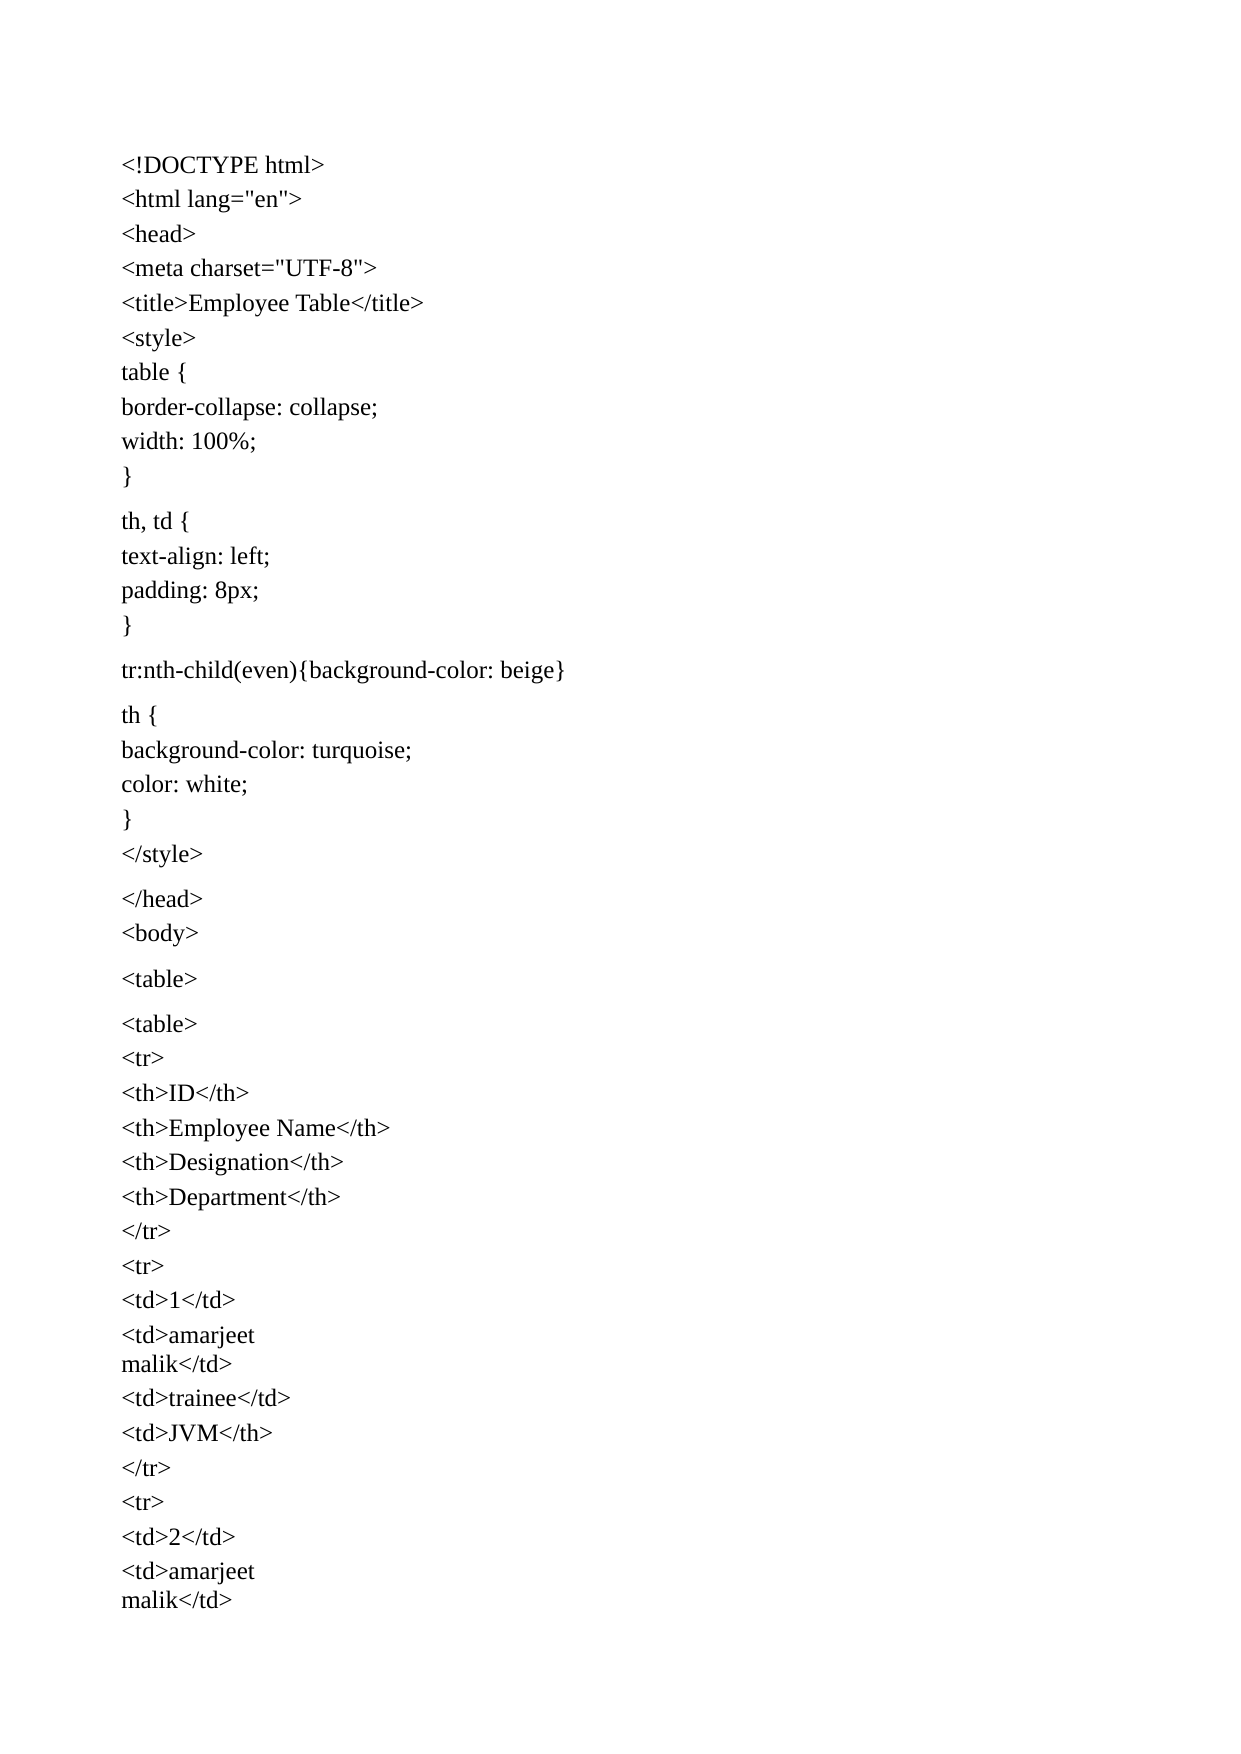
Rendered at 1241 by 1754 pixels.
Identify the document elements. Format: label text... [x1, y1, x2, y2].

table_header <meta charset="UTF-8"> [118, 251, 391, 285]
table_header <td>amarjeet malik</td> [118, 1554, 293, 1617]
table_header <table> [118, 1006, 212, 1041]
table_header </tr> [118, 1214, 185, 1248]
table_header background-color: turquoise; [118, 732, 424, 767]
table_header <th>Designation</th> [118, 1144, 357, 1179]
table_header </tr> [118, 1450, 185, 1484]
table_header th { [118, 698, 173, 732]
table_header <td>amarjeet malik</td> [118, 1317, 293, 1381]
table_header [118, 950, 136, 961]
table_header </head> [118, 881, 218, 916]
table_header } [118, 607, 148, 642]
table_header th, td { [118, 503, 205, 538]
table_header padding: 8px; [118, 573, 272, 607]
table_header <td>JVM</th> [118, 1415, 287, 1450]
table_header tr:nth-child(even){background-color: beige} [118, 652, 577, 687]
table_header <td>trainee</td> [118, 1381, 305, 1415]
table_header <!DOCTYPE html> [118, 147, 339, 181]
table_header <head> [118, 216, 211, 251]
table_header <style> [118, 320, 210, 354]
table_header table { [118, 354, 202, 389]
table_header [118, 493, 136, 503]
table_header <th>Department</th> [118, 1179, 354, 1213]
table_header width: 100%; [118, 424, 269, 458]
table_header <tr> [118, 1248, 178, 1283]
table_header text-align: left; [118, 538, 282, 572]
table_header <title>Employee Table</title> [118, 285, 438, 320]
table_header <td>1</td> [118, 1283, 249, 1317]
table_header [118, 870, 136, 881]
table_header color: white; [118, 767, 260, 801]
table_header </style> [118, 836, 217, 870]
table_header [118, 995, 136, 1006]
table_header } [118, 801, 148, 836]
table_header <th>ID</th> [118, 1075, 263, 1110]
table_header <th>Employee Name</th> [118, 1110, 404, 1144]
table_header <tr> [118, 1484, 178, 1519]
table_header border-collapse: collapse; [118, 389, 391, 423]
table_header <tr> [118, 1041, 178, 1075]
table_header <body> [118, 916, 213, 950]
table_header <table> [118, 961, 212, 995]
table_header <td>2</td> [118, 1519, 249, 1553]
table_header [118, 642, 136, 652]
table_header <html lang="en"> [118, 181, 316, 216]
table_header } [118, 458, 148, 493]
table_header [118, 687, 136, 697]
